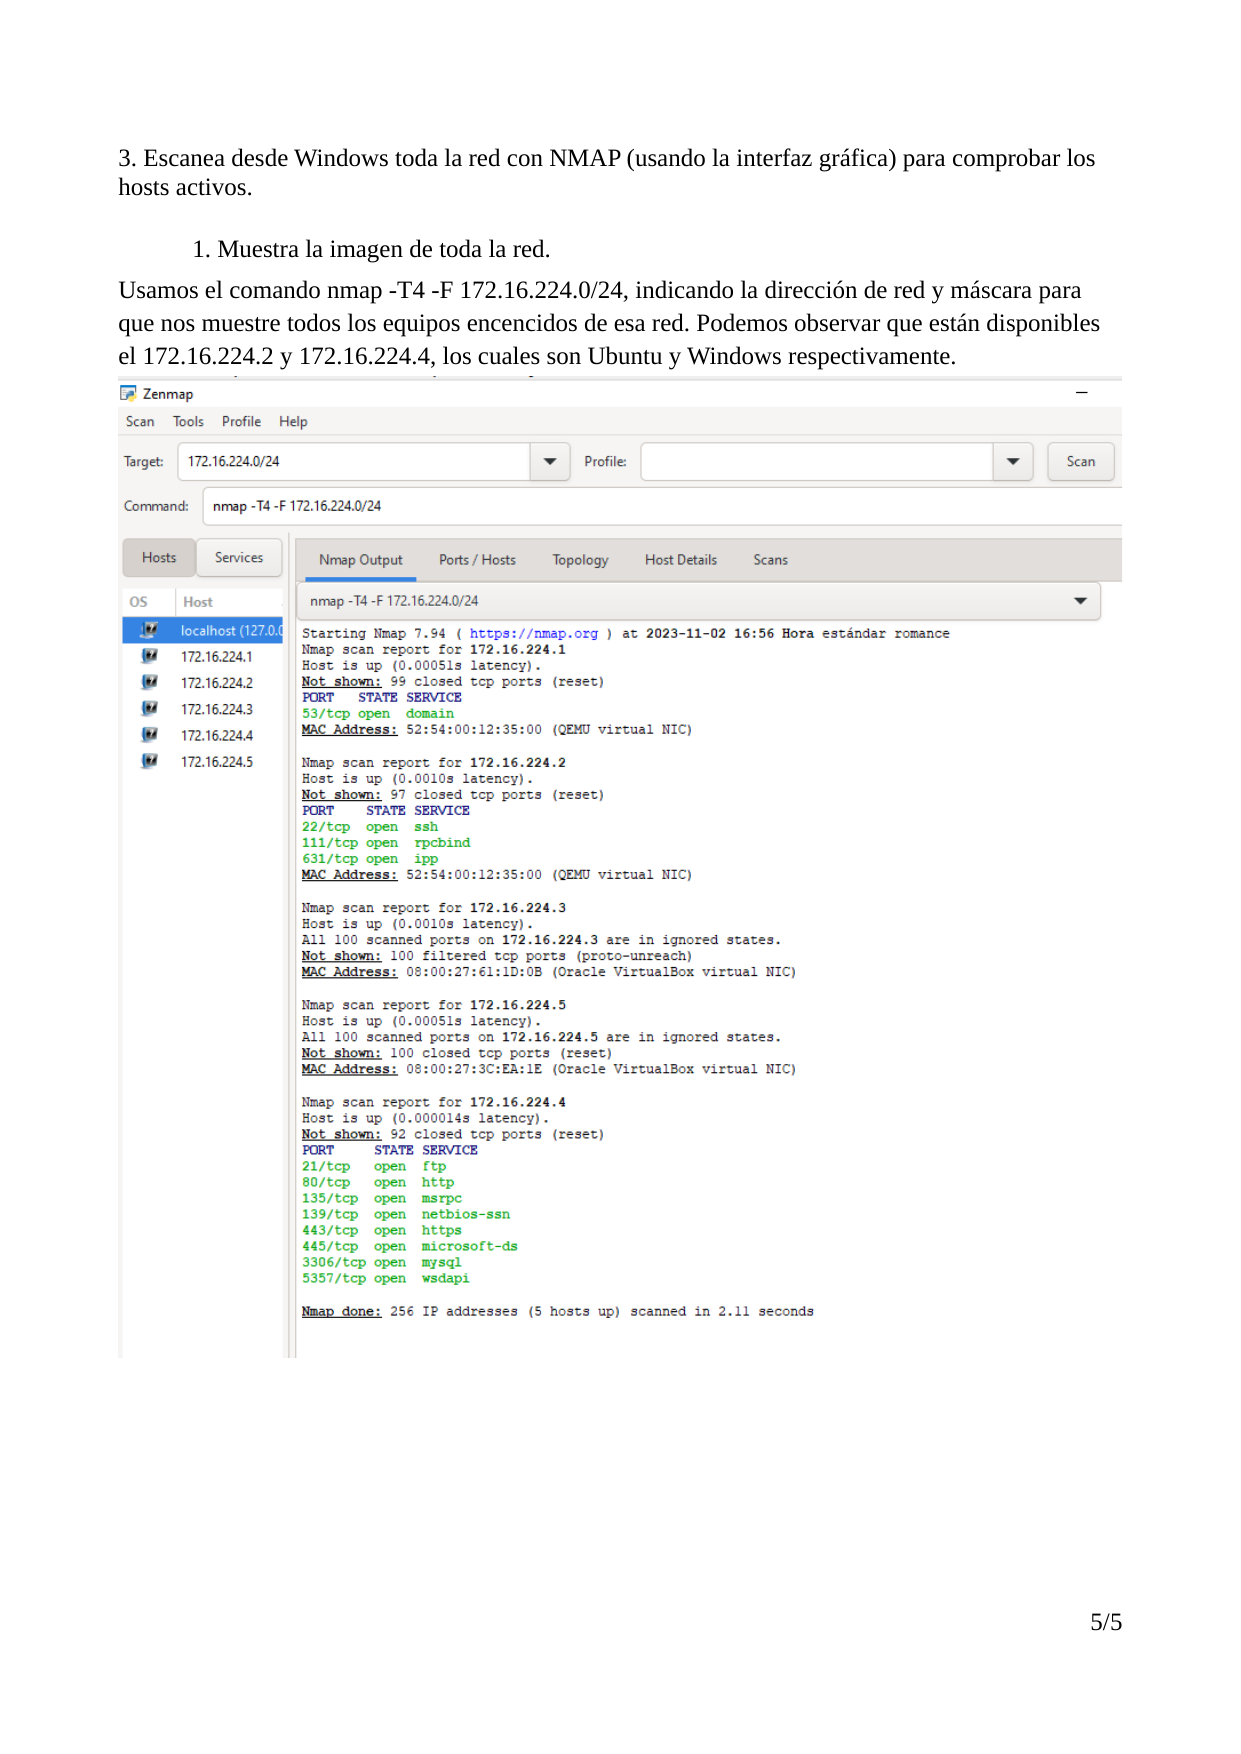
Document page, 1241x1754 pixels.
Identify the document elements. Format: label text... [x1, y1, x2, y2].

picture [118, 376, 1123, 1358]
subtitle 3. Escanea desde Windows toda la red con NMAP (usando la interfaz gráfica) para comprobar los hosts activos. [118, 143, 1122, 201]
subtitle 1. Muestra la imagen de toda la red. [118, 234, 1122, 263]
text Usamos el comando nmap -T4 -F 172.16.224.0/24, indicando la dirección de red y máscara para que nos muestre todos los equipos encencidos de esa red. Podemos observar que están disponibles el 172.16.224.2 y 172.16.224.4, los cuales son Ubuntu y Windows respectivamente. [118, 275, 1122, 370]
